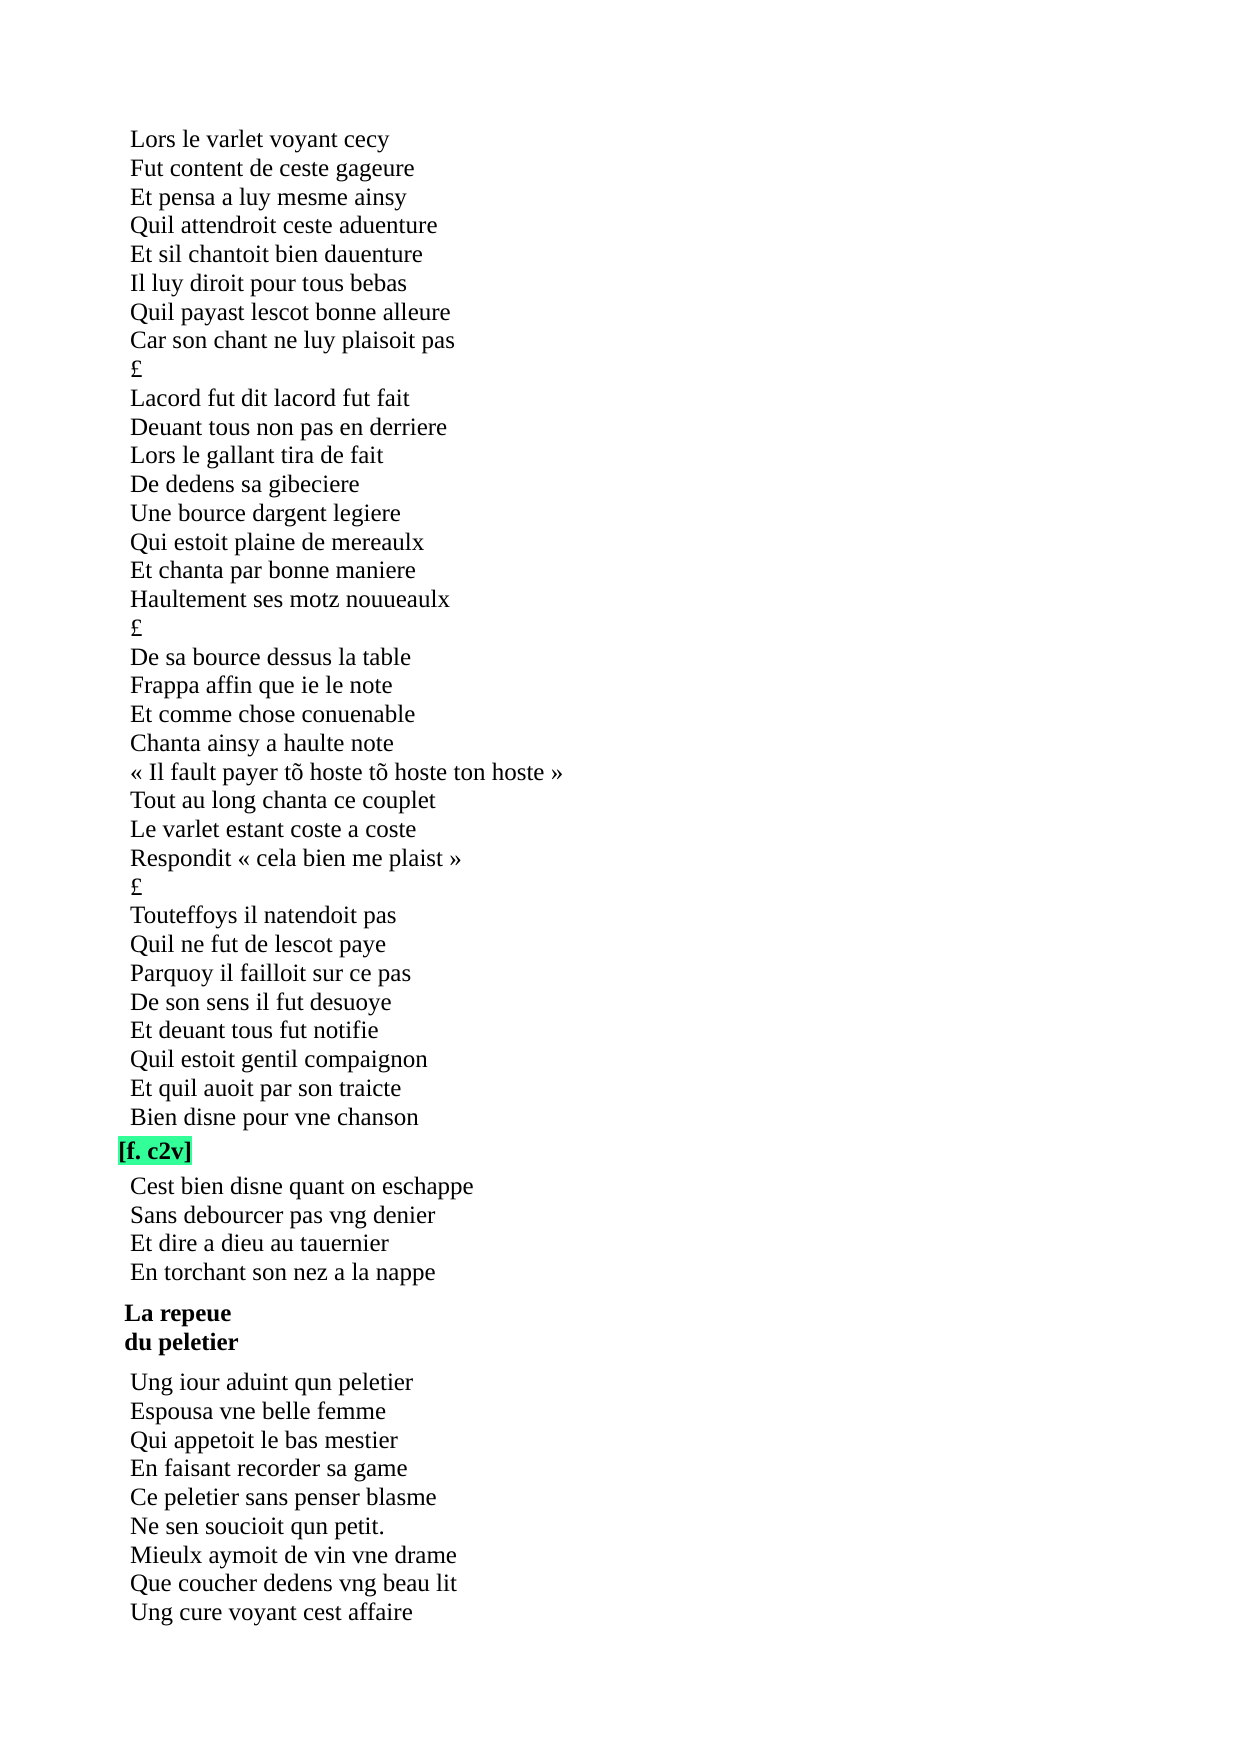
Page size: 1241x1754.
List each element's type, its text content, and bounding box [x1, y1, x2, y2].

text De dedens sa gibeciere [118, 469, 1122, 498]
text £ [118, 354, 1122, 383]
text Quil ne fut de lescot paye [118, 929, 1122, 958]
text La repeue du peletier [118, 1292, 1122, 1361]
text Qui estoit plaine de mereaulx [118, 527, 1122, 555]
text De sa bource dessus la table [118, 642, 1122, 670]
text Lacord fut dit lacord fut fait [118, 383, 1122, 412]
text Tout au long chanta ce couplet [118, 785, 1122, 814]
text £ [118, 872, 1122, 900]
text Car son chant ne luy plaisoit pas [118, 325, 1122, 354]
text « Il fault payer tõ hoste tõ hoste ton hoste » [118, 757, 1122, 785]
text Lors le varlet voyant cecy [118, 118, 1122, 153]
text Le varlet estant coste a coste [118, 814, 1122, 843]
text En torchant son nez a la nappe [118, 1257, 1122, 1292]
text Et dire a dieu au tauernier [118, 1228, 1122, 1257]
text Frappa affin que ie le note [118, 670, 1122, 699]
text Haultement ses motz nouueaulx [118, 584, 1122, 613]
text Espousa vne belle femme [118, 1396, 1122, 1425]
text Quil payast lescot bonne alleure [118, 297, 1122, 325]
text Ce peletier sans penser blasme [118, 1482, 1122, 1511]
text Quil estoit gentil compaignon [118, 1044, 1122, 1073]
text De son sens il fut desuoye [118, 987, 1122, 1015]
text Ne sen soucioit qun petit. [118, 1511, 1122, 1540]
text Qui appetoit le bas mestier [118, 1425, 1122, 1453]
text Bien disne pour vne chanson [118, 1102, 1122, 1136]
text Et deuant tous fut notifie [118, 1015, 1122, 1044]
text Une bource dargent legiere [118, 498, 1122, 527]
text Il luy diroit pour tous bebas [118, 268, 1122, 297]
text En faisant recorder sa game [118, 1453, 1122, 1482]
text Ung iour aduint qun peletier [118, 1361, 1122, 1396]
text £ [118, 613, 1122, 642]
text Ung cure voyant cest affaire [118, 1597, 1122, 1632]
text Deuant tous non pas en derriere [118, 412, 1122, 440]
text Et comme chose conuenable [118, 699, 1122, 728]
text Sans debourcer pas vng denier [118, 1200, 1122, 1228]
text [f. c2v] [192, 1136, 1122, 1165]
text Lors le gallant tira de fait [118, 440, 1122, 469]
text Mieulx aymoit de vin vne drame [118, 1540, 1122, 1568]
text Chanta ainsy a haulte note [118, 728, 1122, 757]
text Et chanta par bonne maniere [118, 555, 1122, 584]
text Touteffoys il natendoit pas [118, 900, 1122, 929]
text Et quil auoit par son traicte [118, 1073, 1122, 1102]
text Fut content de ceste gageure [118, 153, 1122, 182]
text Cest bien disne quant on eschappe [118, 1165, 1122, 1200]
text Quil attendroit ceste aduenture [118, 210, 1122, 239]
text Respondit « cela bien me plaist » [118, 843, 1122, 872]
text Que coucher dedens vng beau lit [118, 1568, 1122, 1597]
text Et sil chantoit bien dauenture [118, 239, 1122, 268]
text Et pensa a luy mesme ainsy [118, 182, 1122, 210]
text Parquoy il failloit sur ce pas [118, 958, 1122, 987]
